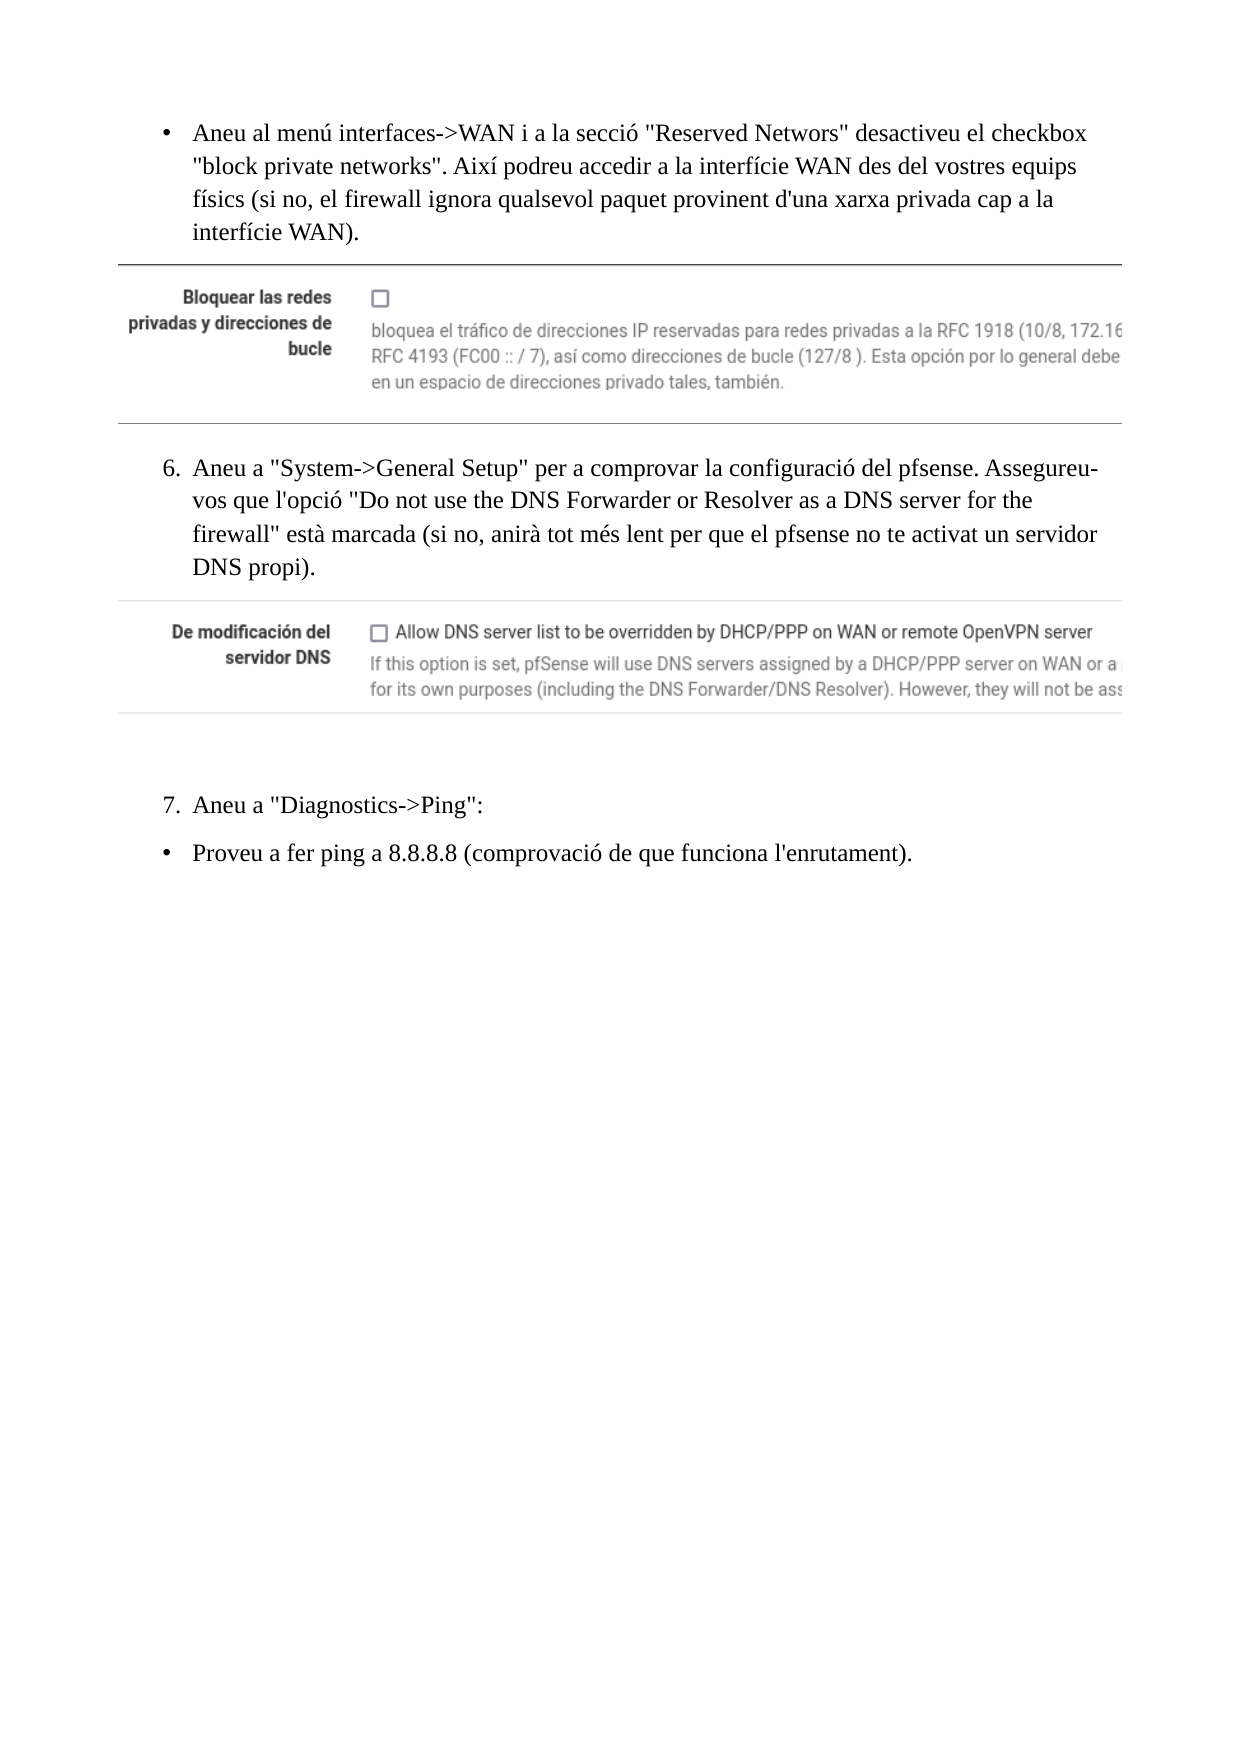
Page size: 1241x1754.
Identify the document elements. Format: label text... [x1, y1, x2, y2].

list Aneu a "Diagnostics->Ping": [162, 790, 1122, 819]
list Aneu al menú interfaces->WAN i a la secció "Reserved Networs" desactiveu el checkbox "block private networks". Així podreu accedir a la interfície WAN des del vostres equips físics (si no, el firewall ignora qualsevol paquet provinent d'una xarxa privada cap a la interfície WAN). [162, 118, 1122, 246]
list Proveu a fer ping a 8.8.8.8 (comprovació de que funciona l'enrutament). [162, 838, 1122, 867]
list Aneu a "System->General Setup" per a comprovar la configuració del pfsense. Assegureu-vos que l'opció "Do not use the DNS Forwarder or Resolver as a DNS server for the firewall" està marcada (si no, anirà tot més lent per que el pfsense no te activat un servidor DNS propi). [162, 453, 1122, 580]
picture [118, 599, 1123, 724]
picture [118, 264, 1123, 390]
